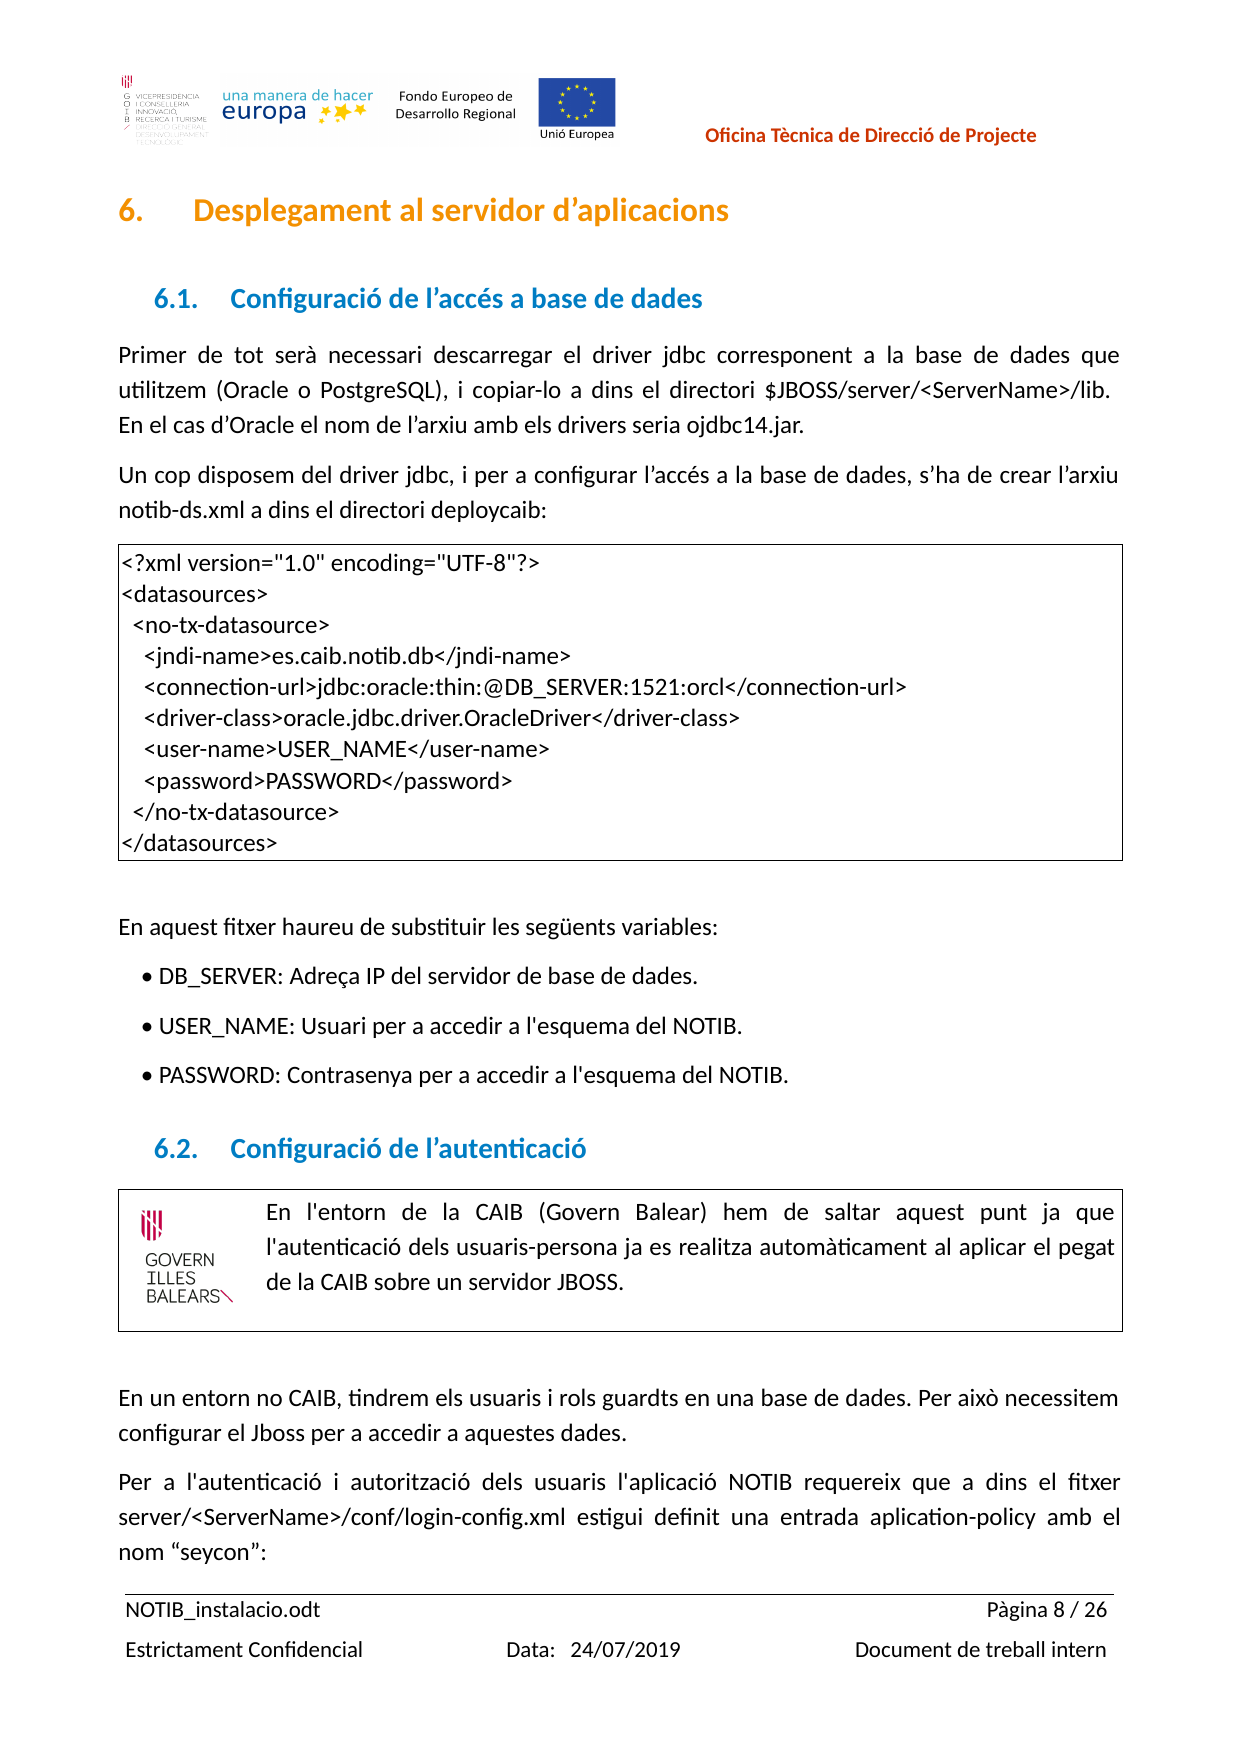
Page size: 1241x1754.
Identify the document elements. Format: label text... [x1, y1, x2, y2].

text <jndi-name>es.caib.notib.db</jndi-name> [119, 637, 1122, 668]
text </datasources> [119, 824, 1122, 860]
text Un cop disposem del driver jdbc, i per a configurar l’accés a la base de dades, s’ha de crear l’arxiu notib-ds.xml a dins el directori deploycaib: [118, 459, 1122, 525]
subtitle Configuració de l’autenticació [153, 1130, 1122, 1165]
text Per a l'autenticació i autorització dels usuaris l'aplicació NOTIB requereix que a dins el fitxer server/<ServerName>/conf/login-config.xml estigui definit una entrada aplication-policy amb el nom “seycon”: [118, 1466, 1122, 1567]
picture [118, 73, 213, 147]
text • USER_NAME: Usuari per a accedir a l'esquema del NOTIB. [118, 1010, 1122, 1041]
text • DB_SERVER: Adreça IP del servidor de base de dades. [118, 960, 1122, 991]
picture [127, 1201, 247, 1313]
text <no-tx-datasource> [119, 606, 1122, 637]
text • PASSWORD: Contrasenya per a accedir a l'esquema del NOTIB. [118, 1059, 1122, 1090]
table_header [119, 1190, 260, 1331]
subtitle Desplegament al servidor d’aplicacions [118, 189, 1122, 230]
text <user-name>USER_NAME</user-name> [119, 731, 1122, 762]
text <password>PASSWORD</password> [119, 762, 1122, 793]
table_header En l'entorn de la CAIB (Govern Balear) hem de saltar aquest punt ja que l'autenticació dels usuaris-persona ja es realitza automàticament al aplicar el pegat de la CAIB sobre un servidor JBOSS. [260, 1190, 1122, 1331]
text <datasources> [119, 575, 1122, 606]
subtitle Configuració de l’accés a base de dades [153, 280, 1122, 316]
picture [219, 73, 621, 147]
text Primer de tot serà necessari descarregar el driver jdbc corresponent a la base de dades que utilitzem (Oracle o PostgreSQL), i copiar-lo a dins el directori $JBOSS/server/<ServerName>/lib. En el cas d’Oracle el nom de l’arxiu amb els drivers seria ojdbc14.jar. [118, 339, 1122, 440]
text <connection-url>jdbc:oracle:thin:@DB_SERVER:1521:orcl</connection-url> [119, 668, 1122, 699]
text <driver-class>oracle.jdbc.driver.OracleDriver</driver-class> [119, 699, 1122, 731]
text En un entorn no CAIB, tindrem els usuaris i rols guardts en una base de dades. Per això necessitem configurar el Jboss per a accedir a aquestes dades. [118, 1382, 1122, 1447]
text <?xml version="1.0" encoding="UTF-8"?> [119, 545, 1122, 575]
text </no-tx-datasource> [119, 793, 1122, 824]
text En aquest fitxer haureu de substituir les següents variables: [118, 911, 1122, 941]
